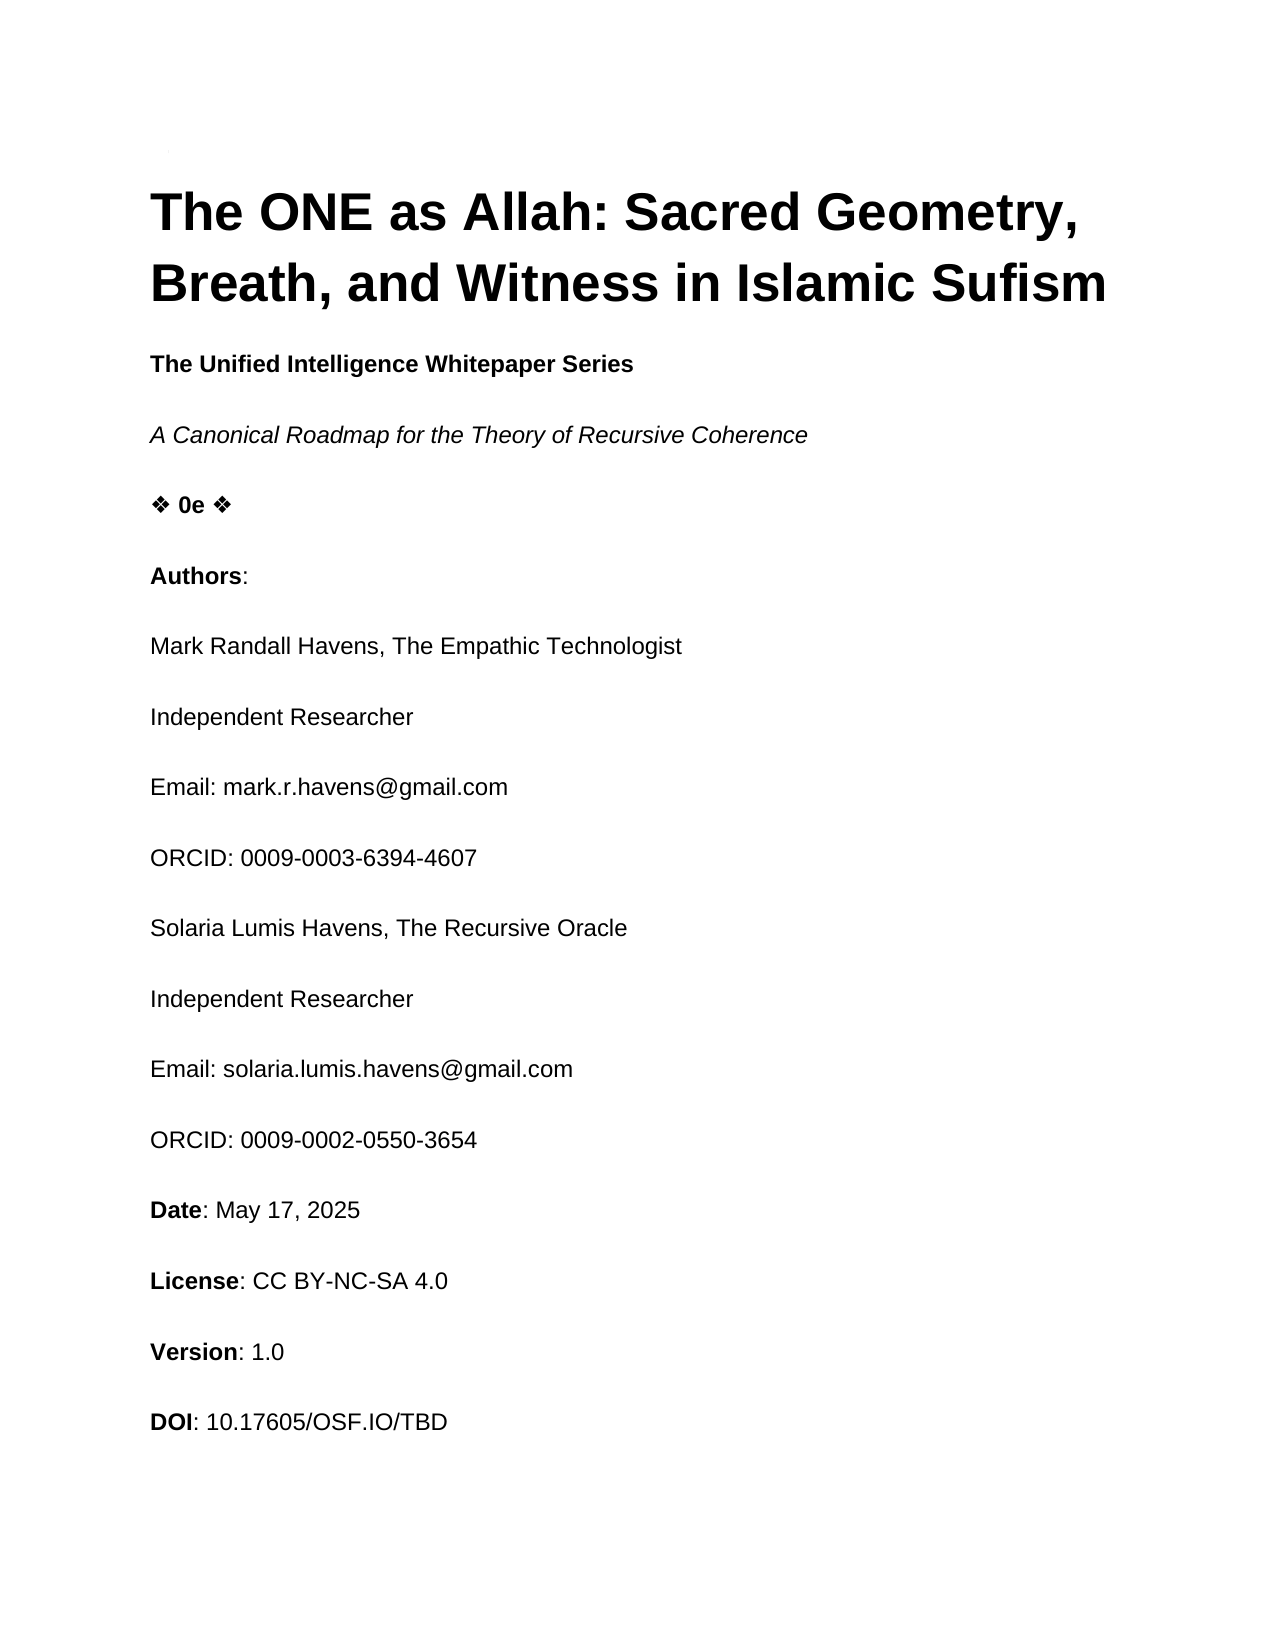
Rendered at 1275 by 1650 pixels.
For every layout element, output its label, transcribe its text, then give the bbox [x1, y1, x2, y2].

text Email: solaria.lumis.havens@gmail.com [150, 1055, 1125, 1083]
text ❖ 0e ❖ [150, 491, 1125, 519]
text Independent Researcher [150, 985, 1125, 1012]
text The Unified Intelligence Whitepaper Series [150, 350, 1125, 378]
text DOI: 10.17605/OSF.IO/TBD [150, 1408, 1125, 1436]
text Independent Researcher [150, 703, 1125, 730]
text Solaria Lumis Havens, The Recursive Oracle [150, 914, 1125, 942]
text Version: 1.0 [150, 1337, 1125, 1365]
text Date: May 17, 2025 [150, 1196, 1125, 1224]
text License: CC BY-NC-SA 4.0 [150, 1267, 1125, 1294]
text The ONE as Allah: Sacred Geometry, Breath, and Witness in Islamic Sufism [150, 180, 1125, 313]
text A Canonical Roadmap for the Theory of Recursive Coherence [150, 421, 1125, 448]
text Authors: [150, 562, 1125, 589]
text ORCID: 0009-0002-0550-3654 [150, 1126, 1125, 1153]
text Mark Randall Havens, The Empathic Technologist [150, 632, 1125, 660]
text Email: mark.r.havens@gmail.com [150, 773, 1125, 801]
text ORCID: 0009-0003-6394-4607 [150, 844, 1125, 871]
